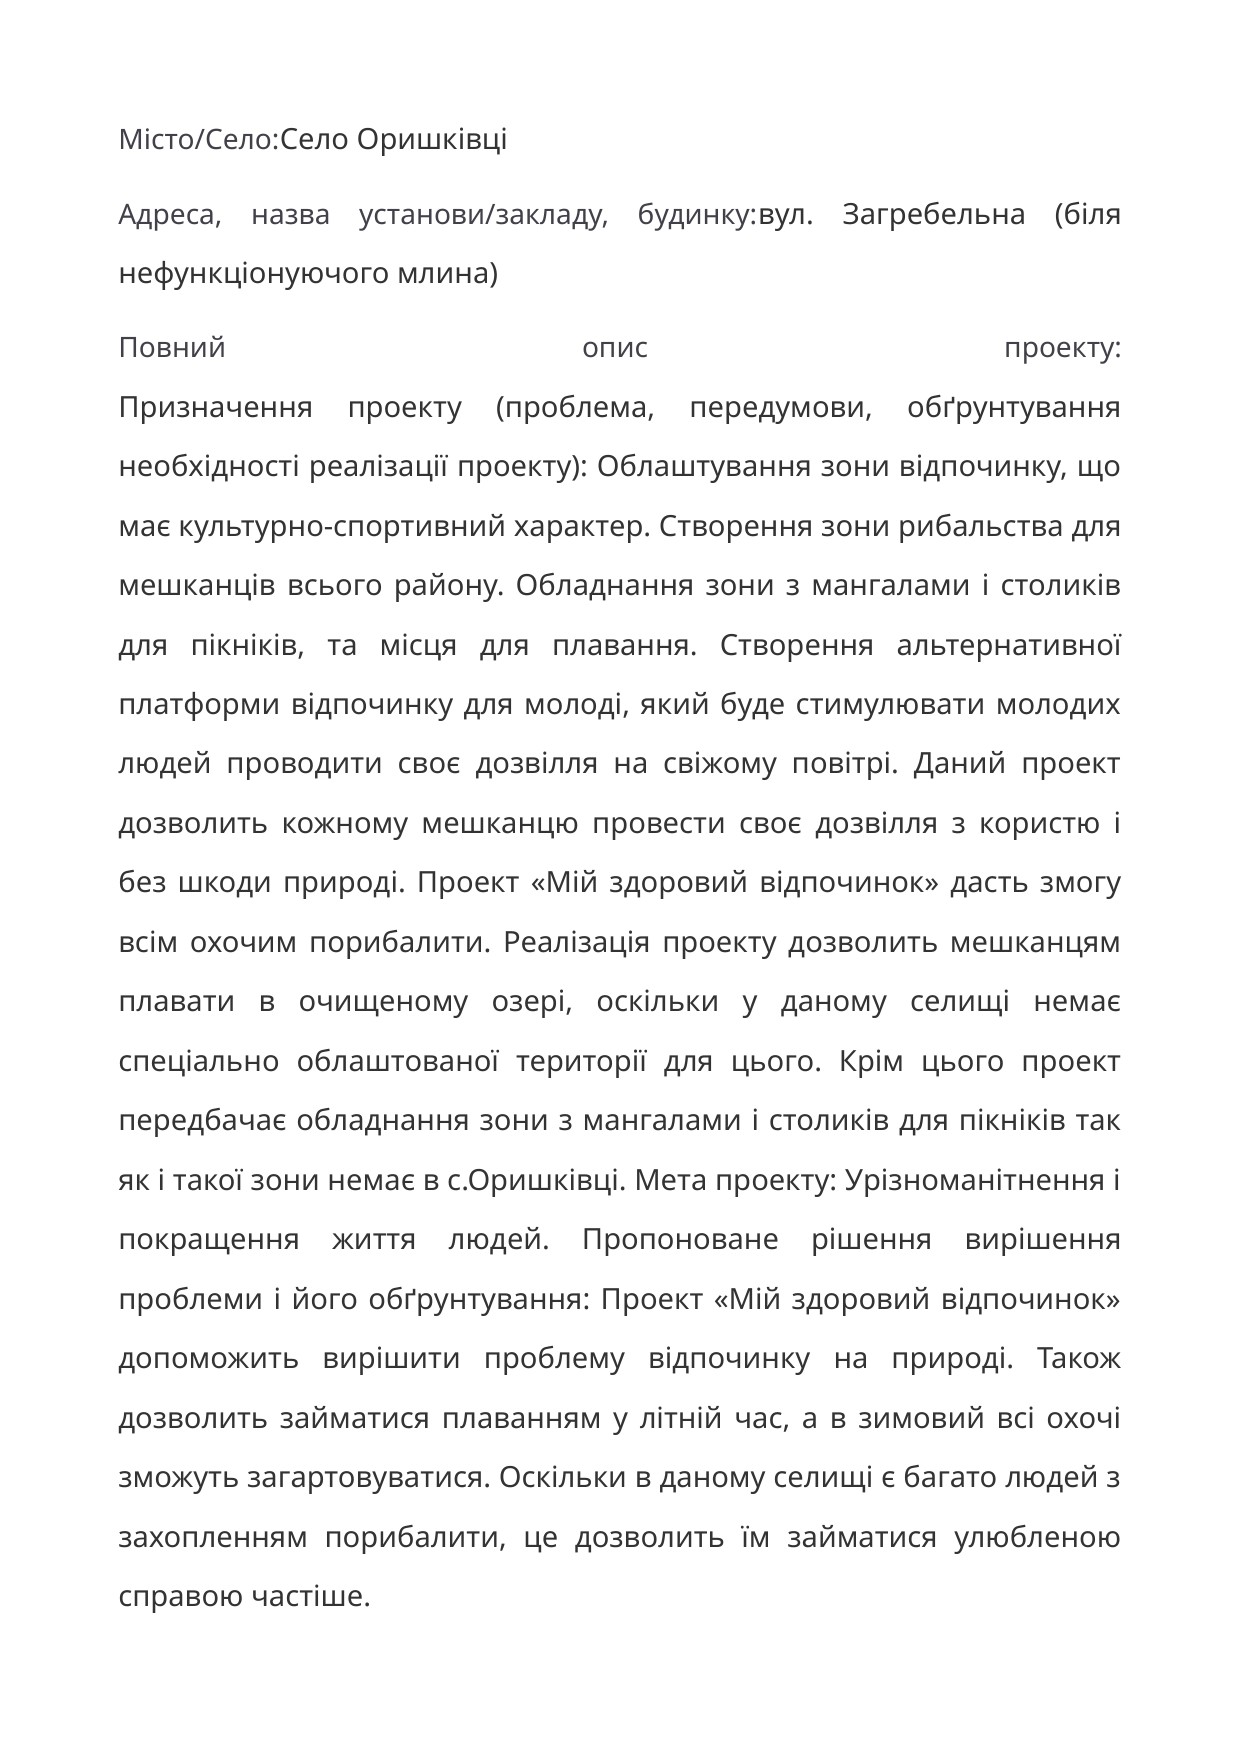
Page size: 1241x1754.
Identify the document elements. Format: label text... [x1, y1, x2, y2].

text Адреса, назва установи/закладу, будинку:вул. Загребельна (біля нефункціонуючого млина) [118, 193, 1122, 292]
text Місто/Село:Село Оришківці [118, 118, 1122, 158]
text Повний опис проекту: Призначення проекту (проблема, передумови, обґрунтування необхідності реалізації проекту): Облаштування зони відпочинку, що має культурно-спортивний характер. Створення зони рибальства для мешканців всього району. Обладнання зони з мангалами і столиків для пікніків, та місця для плавання. Створення альтернативної платформи відпочинку для молоді, який буде стимулювати молодих людей проводити своє дозвілля на свіжому повітрі. Даний проект дозволить кожному мешканцю провести своє дозвілля з користю і без шкоди природі. Проект «Мій здоровий відпочинок» дасть змогу всім охочим порибалити. Реалізація проекту дозволить мешканцям плавати в очищеному озері, оскільки у даному селищі немає спеціально облаштованої території для цього. Крім цього проект передбачає обладнання зони з мангалами і столиків для пікніків так як і такої зони немає в с.Оришківці. Мета проекту: Урізноманітнення і покращення життя людей. Пропоноване рішення вирішення проблеми і його обґрунтування: Проект «Мій здоровий відпочинок» допоможить вирішити проблему відпочинку на природі. Також дозволить займатися плаванням у літній час, а в зимовий всі охочі зможуть загартовуватися. Оскільки в даному селищі є багато людей з захопленням порибалити, це дозволить їм займатися улюбленою справою частіше. [118, 328, 1122, 1615]
